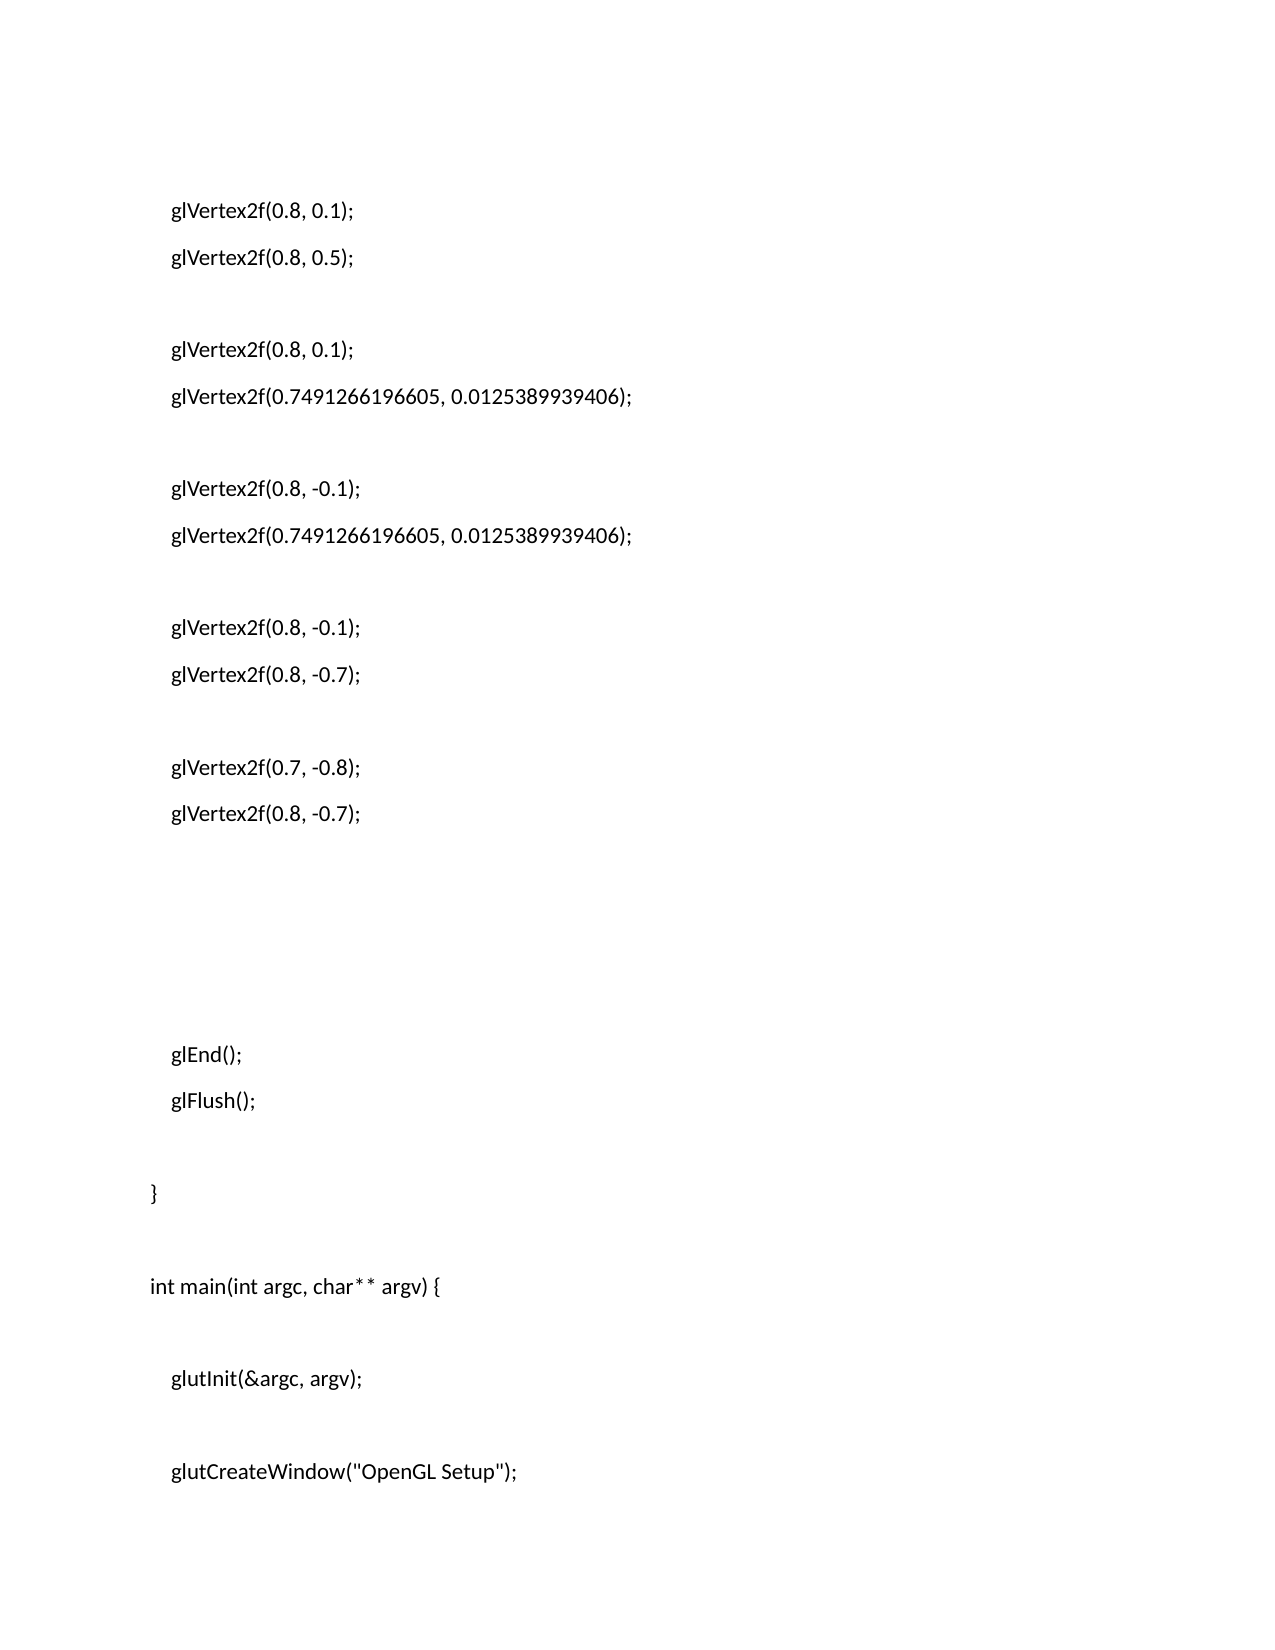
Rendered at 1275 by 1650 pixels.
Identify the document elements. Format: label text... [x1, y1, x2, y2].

text glutCreateWindow("OpenGL Setup"); [150, 1457, 1125, 1485]
text glVertex2f(0.8, 0.5); [150, 243, 1125, 271]
text glVertex2f(0.7491266196605, 0.0125389939406); [150, 382, 1125, 410]
text glVertex2f(0.8, 0.1); [150, 196, 1125, 224]
text glVertex2f(0.7491266196605, 0.0125389939406); [150, 521, 1125, 549]
text } [150, 1179, 1125, 1207]
text glVertex2f(0.8, -0.7); [150, 660, 1125, 688]
text glEnd(); [150, 1040, 1125, 1068]
text glVertex2f(0.8, 0.1); [150, 335, 1125, 363]
text glutInit(&argc, argv); [150, 1364, 1125, 1393]
text int main(int argc, char** argv) { [150, 1272, 1125, 1300]
text glVertex2f(0.7, -0.8); [150, 753, 1125, 781]
text glFlush(); [150, 1086, 1125, 1114]
text glVertex2f(0.8, -0.1); [150, 613, 1125, 642]
text glVertex2f(0.8, -0.7); [150, 799, 1125, 827]
text glVertex2f(0.8, -0.1); [150, 474, 1125, 502]
